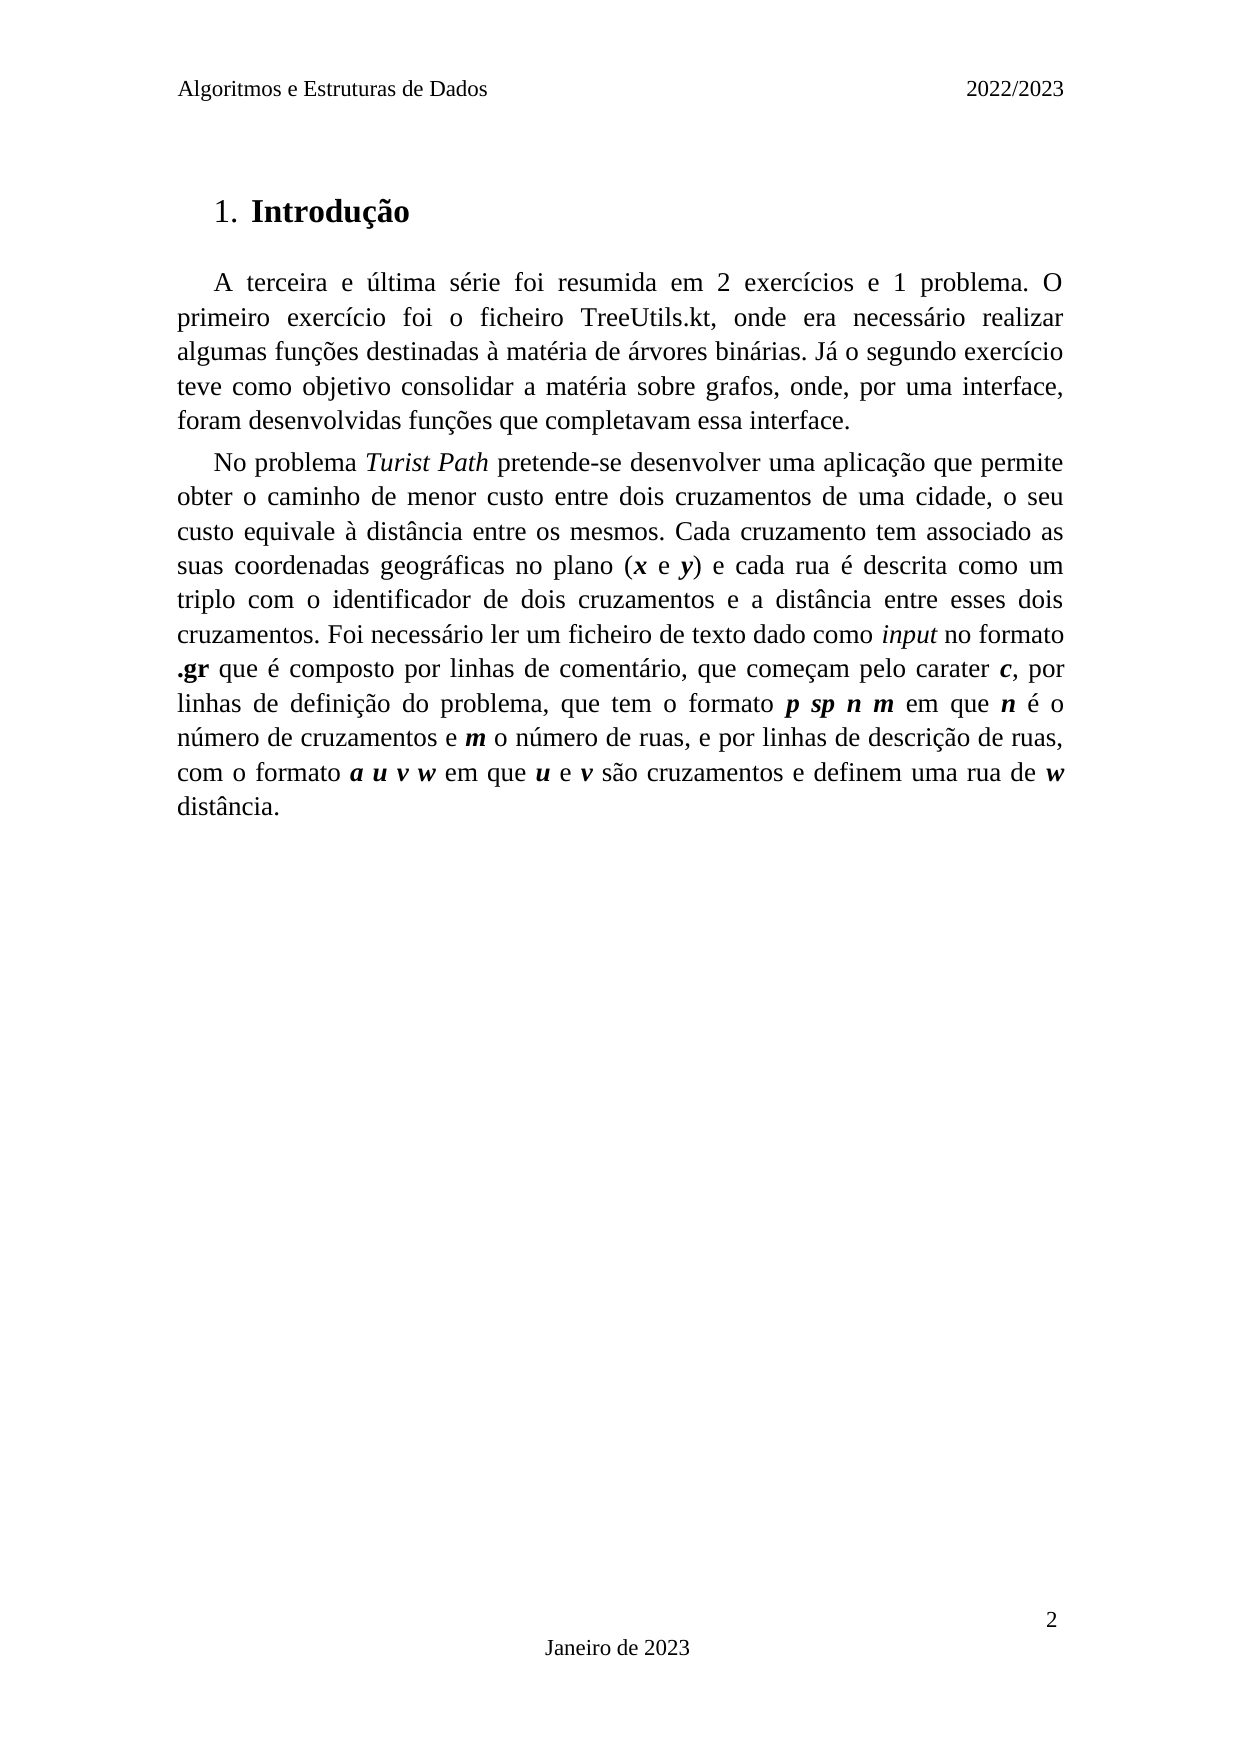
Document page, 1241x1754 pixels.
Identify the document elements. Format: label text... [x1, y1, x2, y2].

text No problema Turist Path pretende-se desenvolver uma aplicação que permite obter o caminho de menor custo entre dois cruzamentos de uma cidade, o seu custo equivale à distância entre os mesmos. Cada cruzamento tem associado as suas coordenadas geográficas no plano (x e y) e cada rua é descrita como um triplo com o identificador de dois cruzamentos e a distância entre esses dois cruzamentos. Foi necessário ler um ficheiro de texto dado como input no formato .gr que é composto por linhas de comentário, que começam pelo carater c, por linhas de definição do problema, que tem o formato p sp n m em que n é o número de cruzamentos e m o número de ruas, e por linhas de descrição de ruas, com o formato a u v w em que u e v são cruzamentos e definem uma rua de w distância. [177, 446, 1064, 822]
text A terceira e última série foi resumida em 2 exercícios e 1 problema. O primeiro exercício foi o ficheiro TreeUtils.kt, onde era necessário realizar algumas funções destinadas à matéria de árvores binárias. Já o segundo exercício teve como objetivo consolidar a matéria sobre grafos, onde, por uma interface, foram desenvolvidas funções que completavam essa interface. [177, 266, 1064, 435]
subtitle Introdução [213, 192, 1070, 230]
